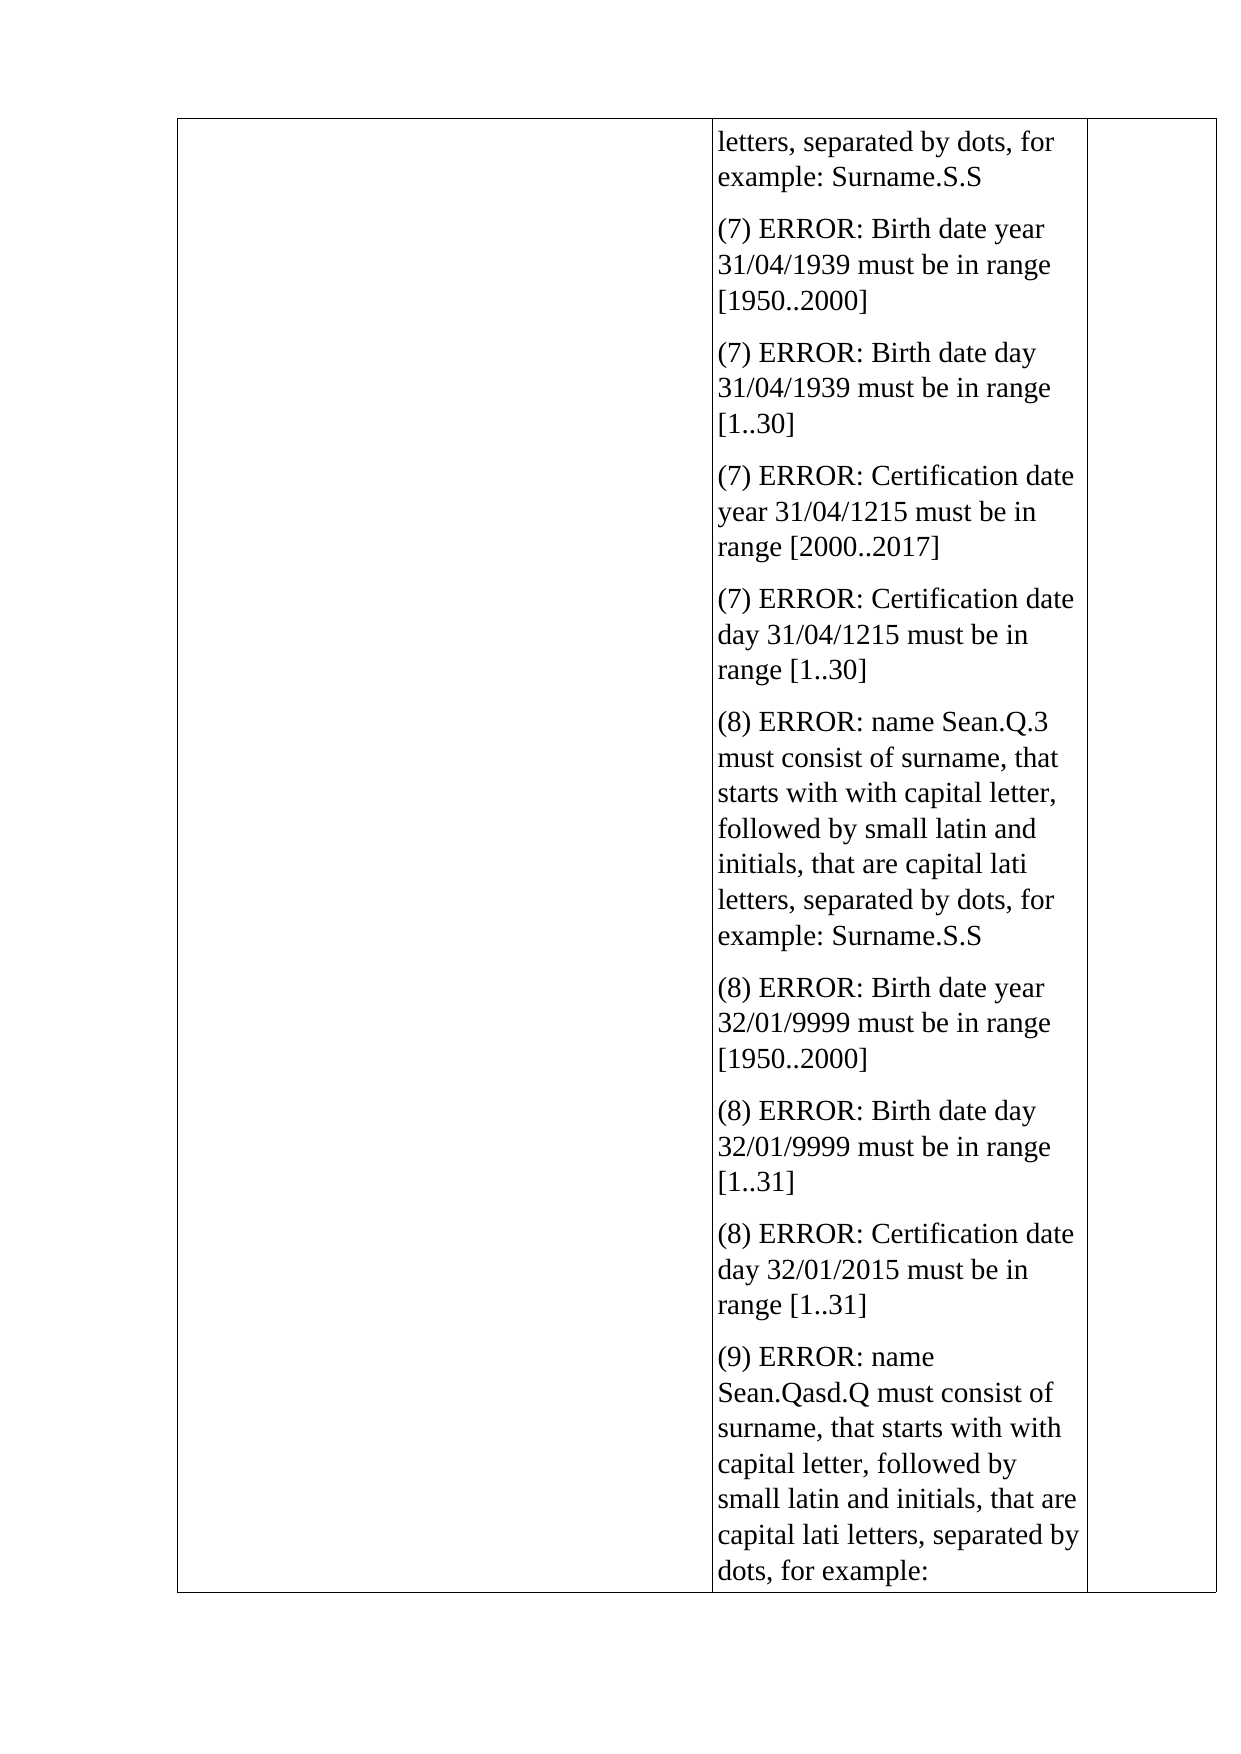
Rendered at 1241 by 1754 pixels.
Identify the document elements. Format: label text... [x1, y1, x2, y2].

table_cell [178, 119, 712, 1592]
table_cell [1088, 119, 1216, 1592]
table_cell letters, separated by dots, for example: Surname.S.S (7) ERROR: Birth date year 31/04/1939 must be in range [1950..2000] (7) ERROR: Birth date day 31/04/1939 must be in range [1..30] (7) ERROR: Certification date year 31/04/1215 must be in range [2000..2017] (7) ERROR: Certification date day 31/04/1215 must be in range [1..30] (8) ERROR: name Sean.Q.3 must consist of surname, that starts with with capital letter, followed by small latin and initials, that are capital lati letters, separated by dots, for example: Surname.S.S (8) ERROR: Birth date year 32/01/9999 must be in range [1950..2000] (8) ERROR: Birth date day 32/01/9999 must be in range [1..31] (8) ERROR: Certification date day 32/01/2015 must be in range [1..31] (9) ERROR: name Sean.Qasd.Q must consist of surname, that starts with with capital letter, followed by small latin and initials, that are capital lati letters, separated by dots, for example: [713, 119, 1087, 1592]
